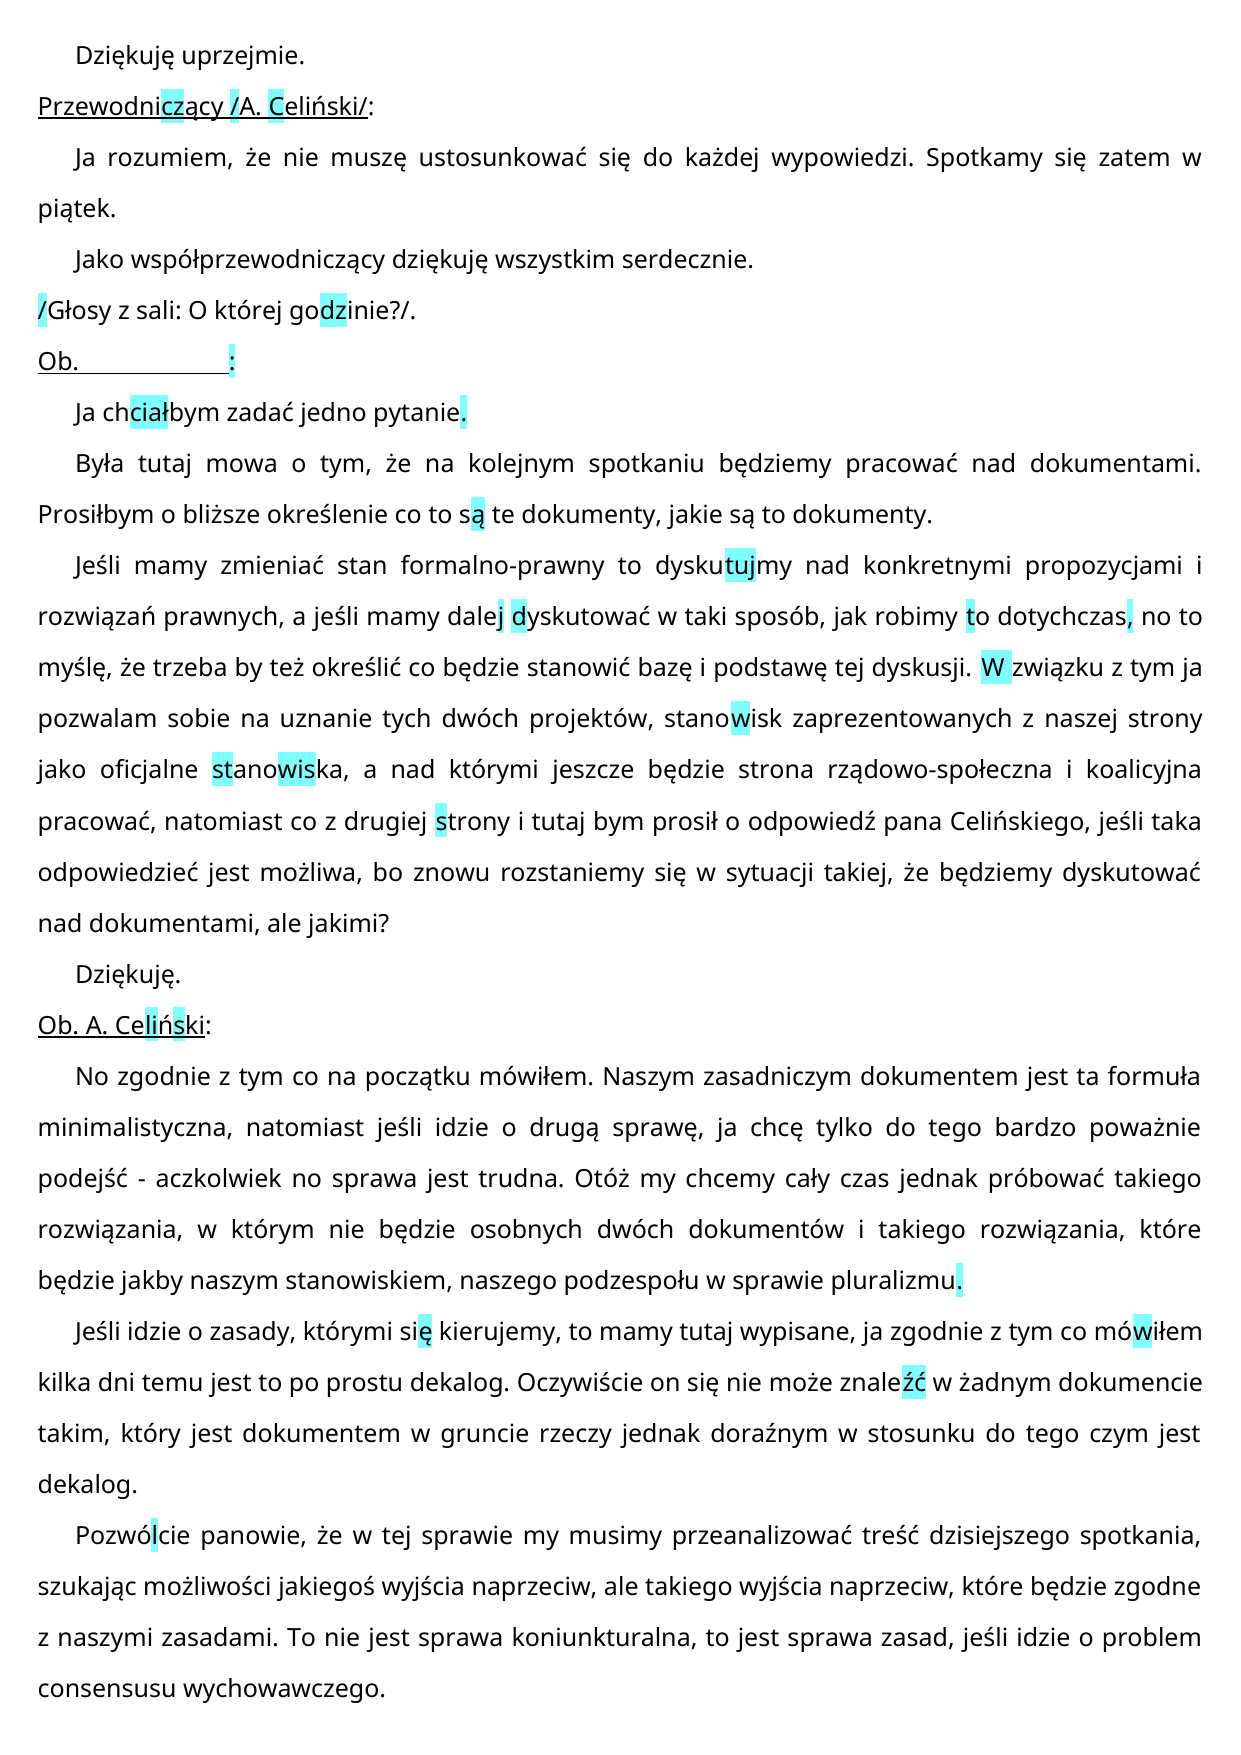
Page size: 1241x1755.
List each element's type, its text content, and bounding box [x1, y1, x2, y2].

text No zgodnie z tym co na początku mówiłem. Naszym zasadniczym dokumentem jest ta formuła minimalistyczna, natomiast jeśli idzie o drugą sprawę, ja chcę tylko do tego bardzo poważnie podejść - aczkolwiek no sprawa jest trudna. Otóż my chcemy cały czas jednak próbować takiego rozwiązania, w którym nie będzie osobnych dwóch dokumentów i takiego rozwiązania, które będzie jakby naszym stanowiskiem, naszego podzespołu w sprawie pluralizmu. [37, 1058, 1203, 1297]
text Ob. A. Celiński: [37, 1007, 1203, 1041]
text Jeśli idzie o zasady, którymi się kierujemy, to mamy tutaj wypisane, ja zgodnie z tym co mówiłem kilka dni temu jest to po prostu dekalog. Oczywiście on się nie może znaleźć w żadnym dokumencie takim, który jest dokumentem w gruncie rzeczy jednak doraźnym w stosunku do tego czym jest dekalog. [37, 1313, 1203, 1501]
text Ja rozumiem, że nie muszę ustosunkować się do każdej wypowiedzi. Spotkamy się zatem w piątek. [37, 139, 1203, 225]
text Jako współprzewodniczący dziękuję wszystkim serdecznie. [37, 242, 1203, 276]
text /Głosy z sali: O której godzinie?/. [37, 293, 1203, 327]
text Dziękuję uprzejmie. [37, 37, 1203, 72]
text Ob. : [37, 344, 1203, 378]
text Była tutaj mowa o tym, że na kolejnym spotkaniu będziemy pracować nad dokumentami. Prosiłbym o bliższe określenie co to są te dokumenty, jakie są to dokumenty. [37, 446, 1203, 531]
text Dziękuję. [37, 956, 1203, 990]
text Jeśli mamy zmieniać stan formalno-prawny to dyskutujmy nad konkretnymi propozycjami i rozwiązań prawnych, a jeśli mamy dalej dyskutować w taki sposób, jak robimy to dotychczas, no to myślę, że trzeba by też określić co będzie stanowić bazę i podstawę tej dyskusji. W związku z tym ja pozwalam sobie na uznanie tych dwóch projektów, stanowisk zaprezentowanych z naszej strony jako oficjalne stanowiska, a nad którymi jeszcze będzie strona rządowo-społeczna i koalicyjna pracować, natomiast co z drugiej strony i tutaj bym prosił o odpowiedź pana Celińskiego, jeśli taka odpowiedzieć jest możliwa, bo znowu rozstaniemy się w sytuacji takiej, że będziemy dyskutować nad dokumentami, ale jakimi? [37, 548, 1203, 939]
text Pozwólcie panowie, że w tej sprawie my musimy przeanalizować treść dzisiejszego spotkania, szukając możliwości jakiegoś wyjścia naprzeciw, ale takiego wyjścia naprzeciw, które będzie zgodne z naszymi zasadami. To nie jest sprawa koniunkturalna, to jest sprawa zasad, jeśli idzie o problem consensusu wychowawczego. [37, 1518, 1203, 1705]
text Przewodniczący /A. Celiński/: [37, 88, 1203, 123]
text Ja chciałbym zadać jedno pytanie. [37, 395, 1203, 429]
